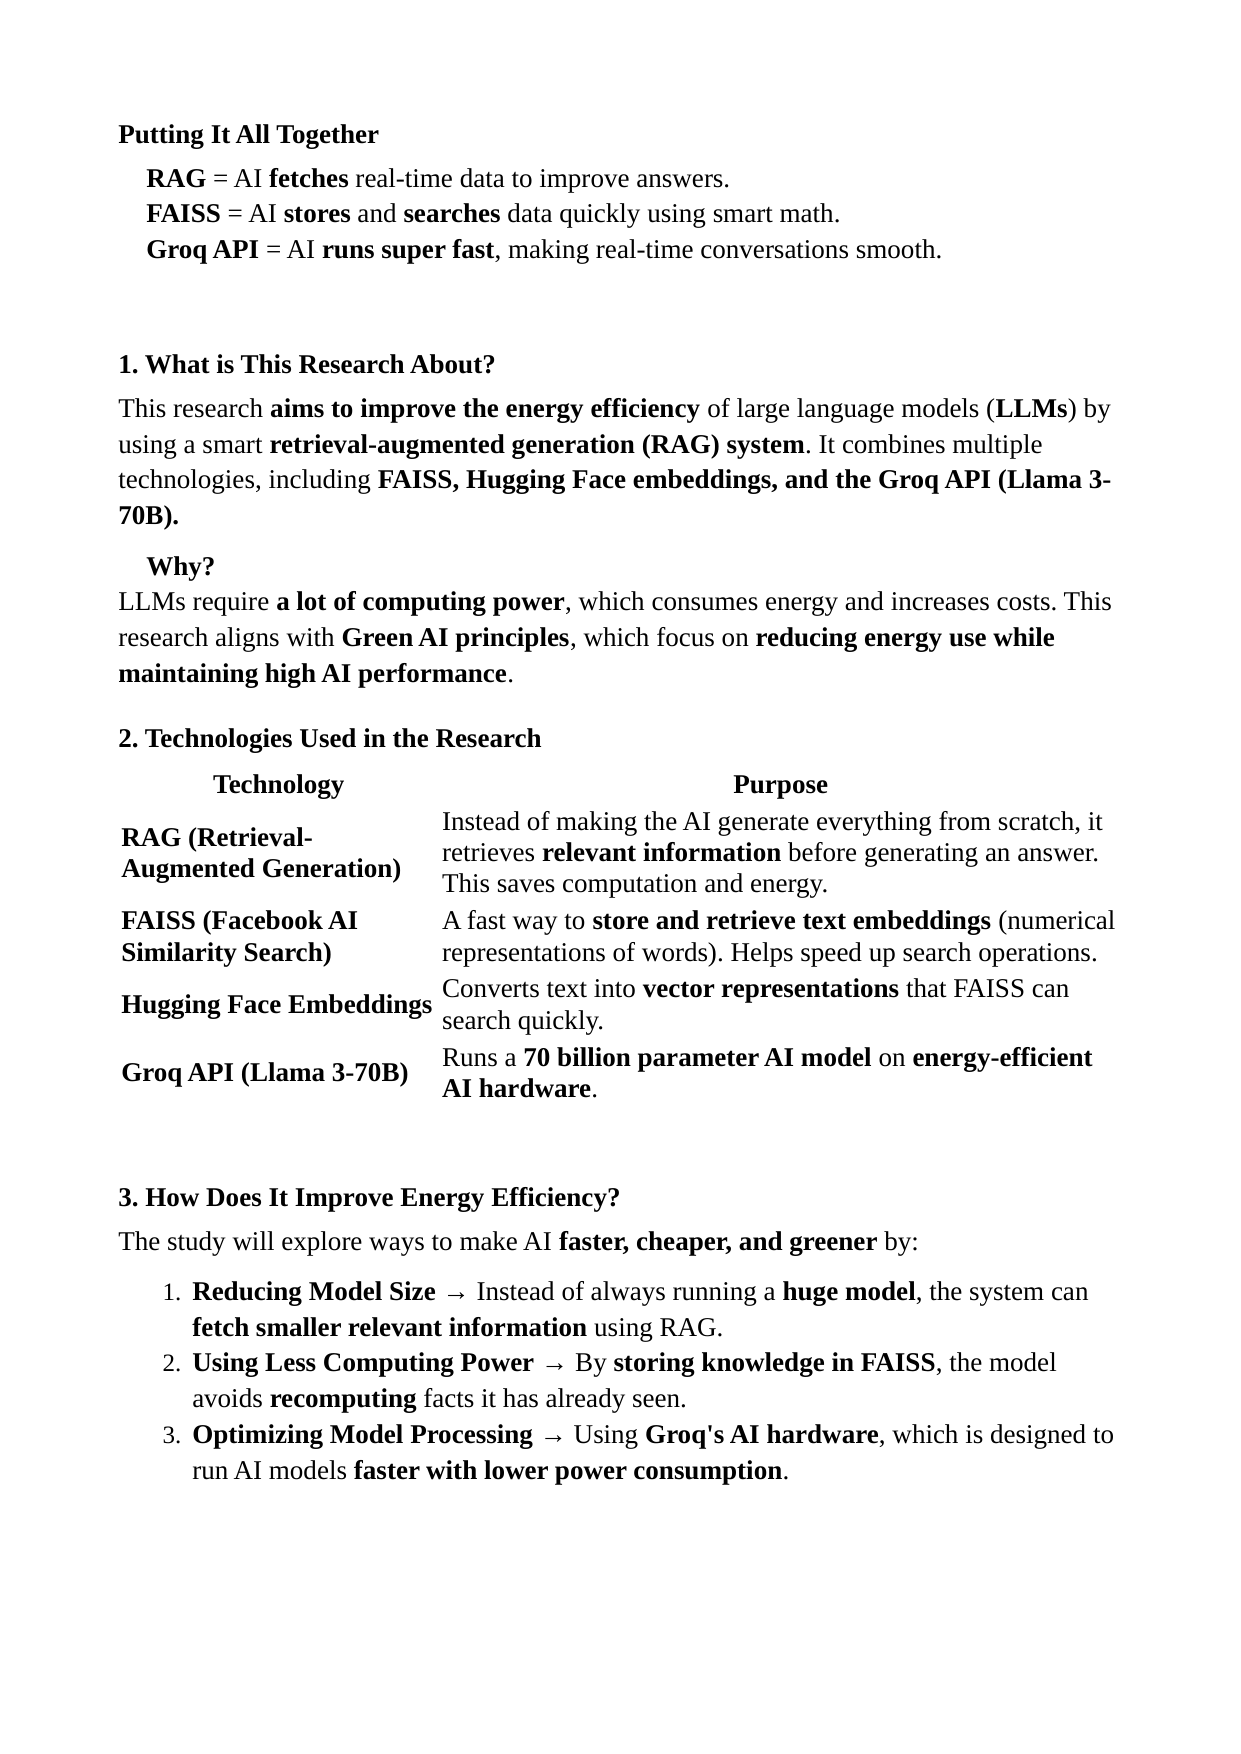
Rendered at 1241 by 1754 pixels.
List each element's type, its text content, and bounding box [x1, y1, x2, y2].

text 🔹 Why? LLMs require a lot of computing power, which consumes energy and increases costs. This research aligns with Green AI principles, which focus on reducing energy use while maintaining high AI performance. [118, 549, 1122, 688]
text The study will explore ways to make AI faster, cheaper, and greener by: [118, 1225, 1122, 1256]
table_cell Hugging Face Embeddings [118, 970, 439, 1038]
table_cell Converts text into vector representations that FAISS can search quickly. [439, 970, 1122, 1038]
subtitle 1. What is This Research About? [118, 348, 1122, 379]
table_cell Instead of making the AI generate everything from scratch, it retrieves relevant information before generating an answer. This saves computation and energy. [439, 802, 1122, 902]
subtitle 3. How Does It Improve Energy Efficiency? [118, 1181, 1122, 1212]
table_cell Groq API (Llama 3-70B) [118, 1038, 439, 1106]
list Using Less Computing Power → By storing knowledge in FAISS, the model avoids recomputing facts it has already seen. [162, 1347, 1122, 1413]
table_cell FAISS (Facebook AI Similarity Search) [118, 902, 439, 970]
subtitle 2. Technologies Used in the Research [118, 722, 1122, 753]
table_cell Runs a 70 billion parameter AI model on energy-efficient AI hardware. [439, 1038, 1122, 1106]
subtitle Putting It All Together [118, 118, 1122, 149]
list Optimizing Model Processing → Using Groq's AI hardware, which is designed to run AI models faster with lower power consumption. [162, 1418, 1122, 1485]
list Reducing Model Size → Instead of always running a huge model, the system can fetch smaller relevant information using RAG. [162, 1275, 1122, 1342]
table_cell RAG (Retrieval-Augmented Generation) [118, 802, 439, 902]
table_cell A fast way to store and retrieve text embeddings (numerical representations of words). Helps speed up search operations. [439, 902, 1122, 970]
text This research aims to improve the energy efficiency of large language models (LLMs) by using a smart retrieval-augmented generation (RAG) system. It combines multiple technologies, including FAISS, Hugging Face embeddings, and the Groq API (Llama 3-70B). [118, 392, 1122, 530]
table_header Technology [118, 765, 439, 802]
table_header Purpose [439, 765, 1122, 802]
text 📌 RAG = AI fetches real-time data to improve answers. 📌 FAISS = AI stores and searches data quickly using smart math. 📌 Groq API = AI runs super fast, making real-time conversations smooth. [118, 162, 1122, 264]
